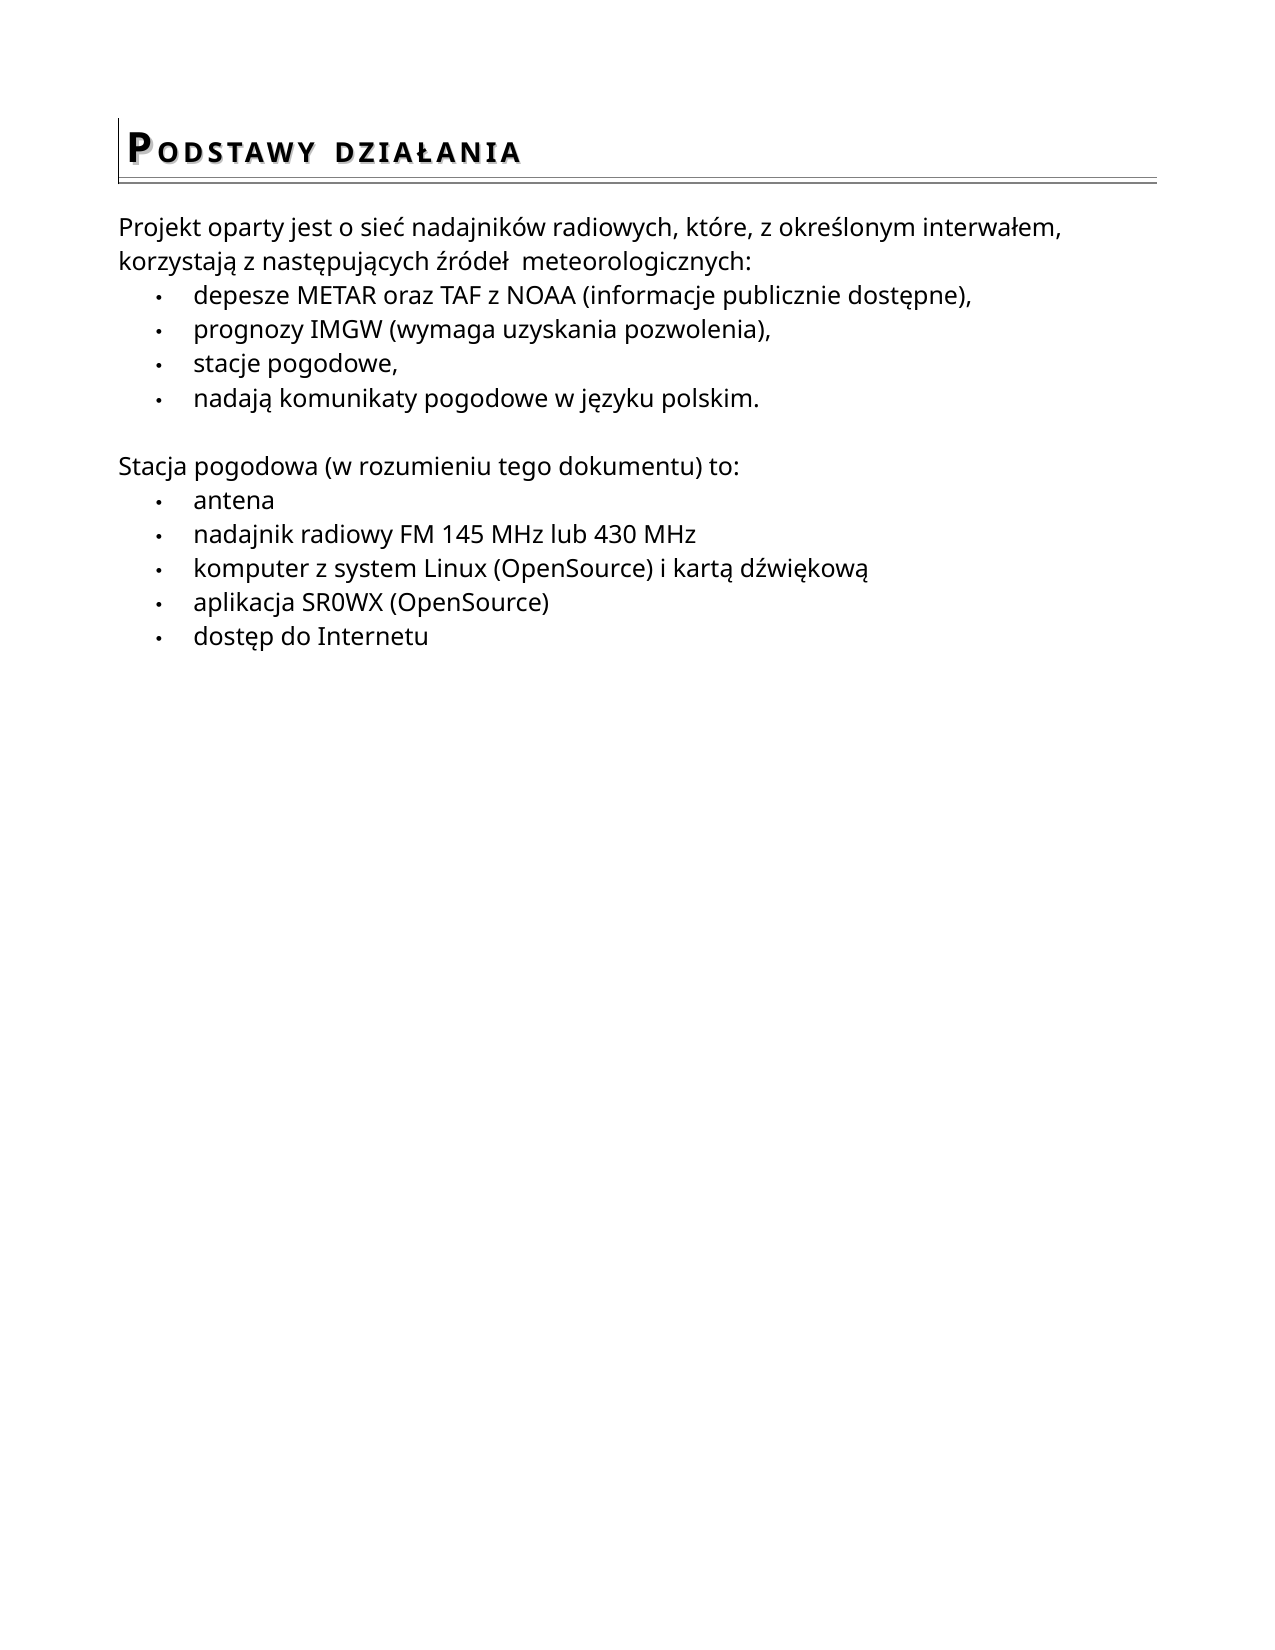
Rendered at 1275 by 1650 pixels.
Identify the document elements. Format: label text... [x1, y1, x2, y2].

text Stacja pogodowa (w rozumieniu tego dokumentu) to: [118, 448, 1157, 482]
list aplikacja SR0WX (OpenSource) [156, 584, 1157, 619]
list depesze METAR oraz TAF z NOAA (informacje publicznie dostępne), [156, 278, 1157, 312]
list nadajnik radiowy FM 145 MHz lub 430 MHz [156, 516, 1157, 551]
list nadają komunikaty pogodowe w języku polskim. [156, 380, 1157, 414]
list antena [156, 482, 1157, 516]
subtitle Podstawy działania [119, 118, 1157, 177]
subtitle [119, 178, 1157, 182]
list prognozy IMGW (wymaga uzyskania pozwolenia), [156, 312, 1157, 346]
list komputer z system Linux (OpenSource) i kartą dźwiękową [156, 551, 1157, 584]
text Projekt oparty jest o sieć nadajników radiowych, które, z określonym interwałem, korzystają z następujących źródeł meteorologicznych: [118, 210, 1157, 278]
list stacje pogodowe, [156, 346, 1157, 380]
list dostęp do Internetu [156, 619, 1157, 653]
